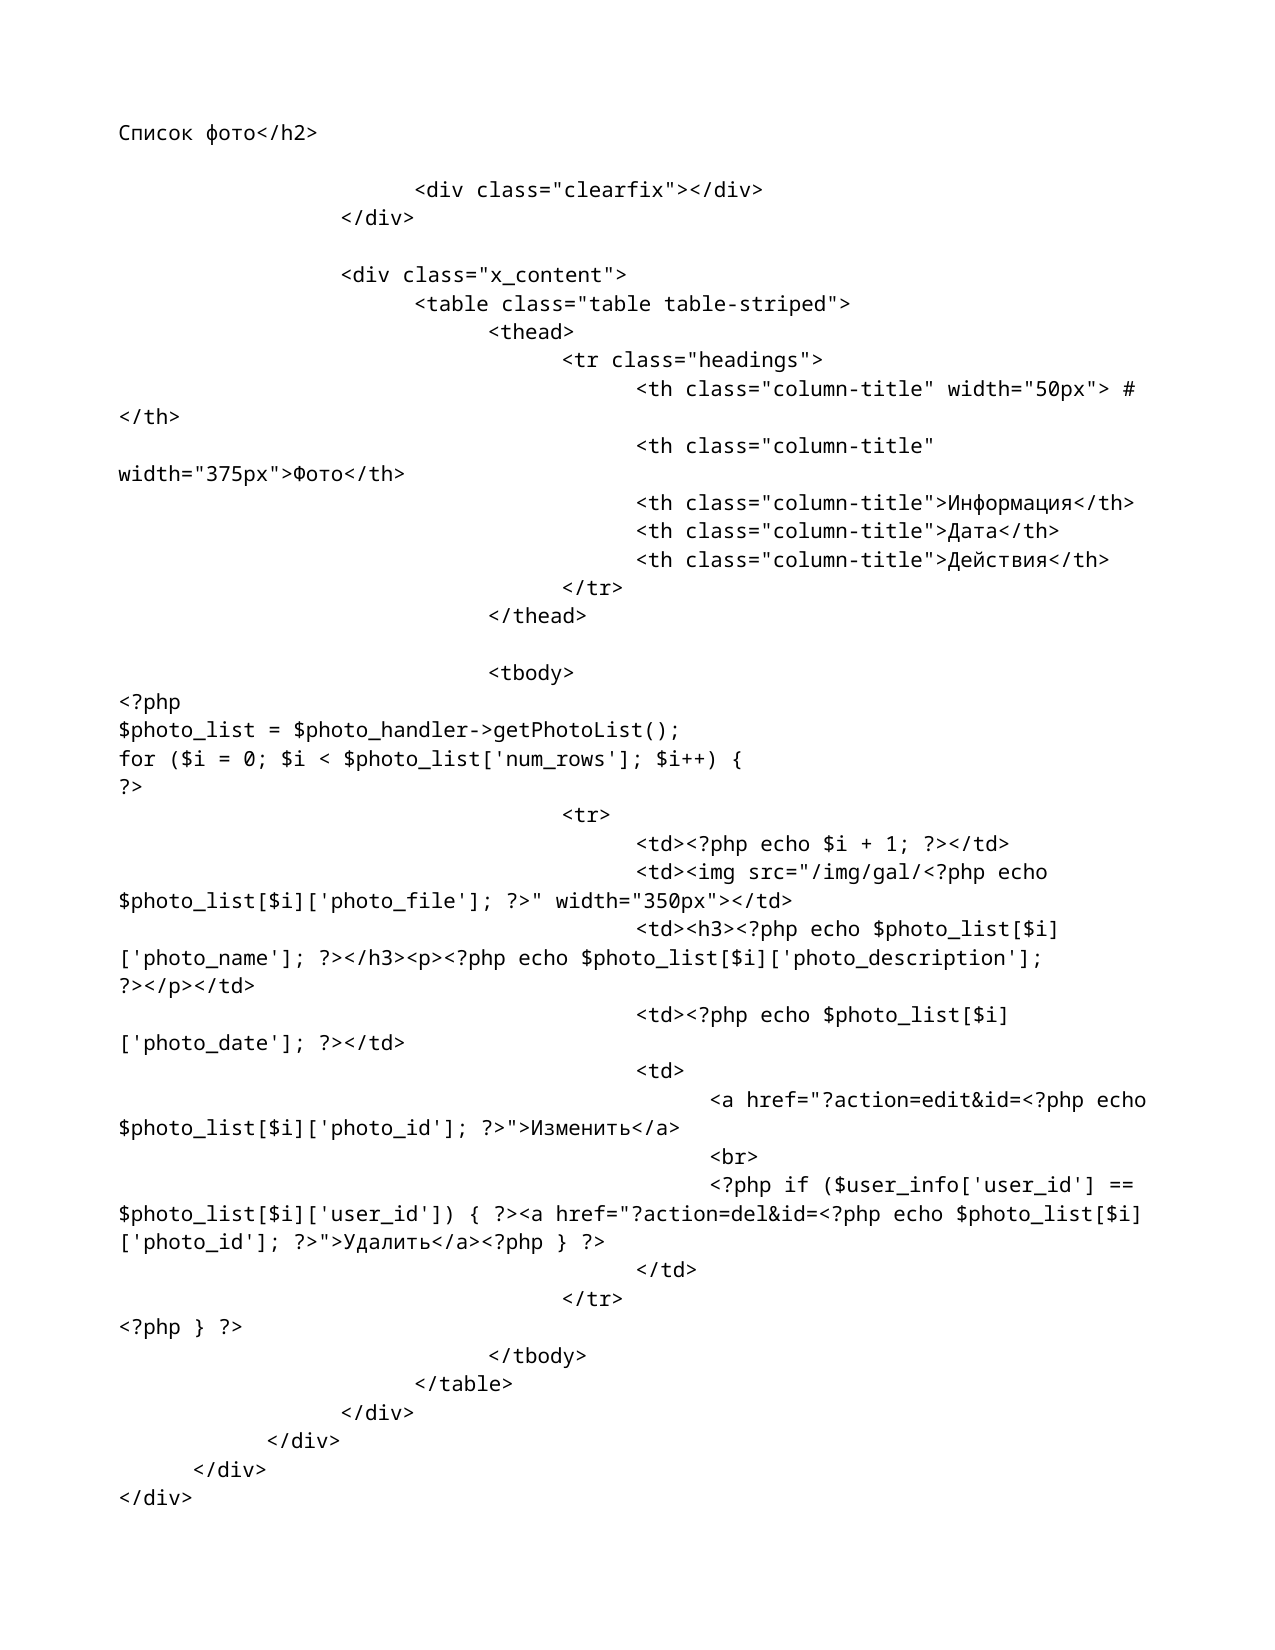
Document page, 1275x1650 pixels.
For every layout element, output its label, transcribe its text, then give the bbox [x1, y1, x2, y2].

text <tbody> [118, 658, 1157, 687]
text <?php [118, 687, 1157, 715]
text $photo_list = $photo_handler->getPhotoList(); [118, 715, 1157, 744]
text <tr> [118, 801, 1157, 829]
text </div> [118, 203, 1157, 232]
text <th class="column-title">Действия</th> [118, 545, 1157, 573]
text <th class="column-title" width="50px"> # </th> [118, 374, 1157, 431]
text <div class="x_content"> [118, 260, 1157, 289]
text </div> [118, 1483, 1157, 1512]
text <td><?php echo $i + 1; ?></td> [118, 829, 1157, 857]
text </div> [118, 1426, 1157, 1455]
text <div class="clearfix"></div> [118, 175, 1157, 203]
text <td> [118, 1057, 1157, 1085]
text </table> [118, 1369, 1157, 1398]
text <?php } ?> [118, 1312, 1157, 1341]
text <table class="table table-striped"> [118, 289, 1157, 317]
text </tbody> [118, 1341, 1157, 1369]
text </tr> [118, 1284, 1157, 1312]
text for ($i = 0; $i < $photo_list['num_rows']; $i++) { [118, 744, 1157, 772]
text <th class="column-title">Информация</th> [118, 488, 1157, 516]
text Список фото</h2> [118, 118, 1157, 147]
text </div> [118, 1398, 1157, 1426]
text <td><h3><?php echo $photo_list[$i]['photo_name']; ?></h3><p><?php echo $photo_list[$i]['photo_description']; ?></p></td> [118, 914, 1157, 1000]
text </td> [118, 1256, 1157, 1284]
text </thead> [118, 602, 1157, 630]
text <td><img src="/img/gal/<?php echo $photo_list[$i]['photo_file']; ?>" width="350px"></td> [118, 857, 1157, 914]
text <th class="column-title">Дата</th> [118, 516, 1157, 545]
text ?> [118, 772, 1157, 801]
text <td><?php echo $photo_list[$i]['photo_date']; ?></td> [118, 1000, 1157, 1057]
text </tr> [118, 573, 1157, 602]
text <br> [118, 1142, 1157, 1170]
text <thead> [118, 317, 1157, 346]
text </div> [118, 1455, 1157, 1483]
text <a href="?action=edit&id=<?php echo $photo_list[$i]['photo_id']; ?>">Изменить</a> [118, 1085, 1157, 1142]
text <tr class="headings"> [118, 346, 1157, 374]
text <?php if ($user_info['user_id'] == $photo_list[$i]['user_id']) { ?><a href="?action=del&id=<?php echo $photo_list[$i]['photo_id']; ?>">Удалить</a><?php } ?> [118, 1170, 1157, 1256]
text <th class="column-title" width="375px">Фото</th> [118, 431, 1157, 488]
